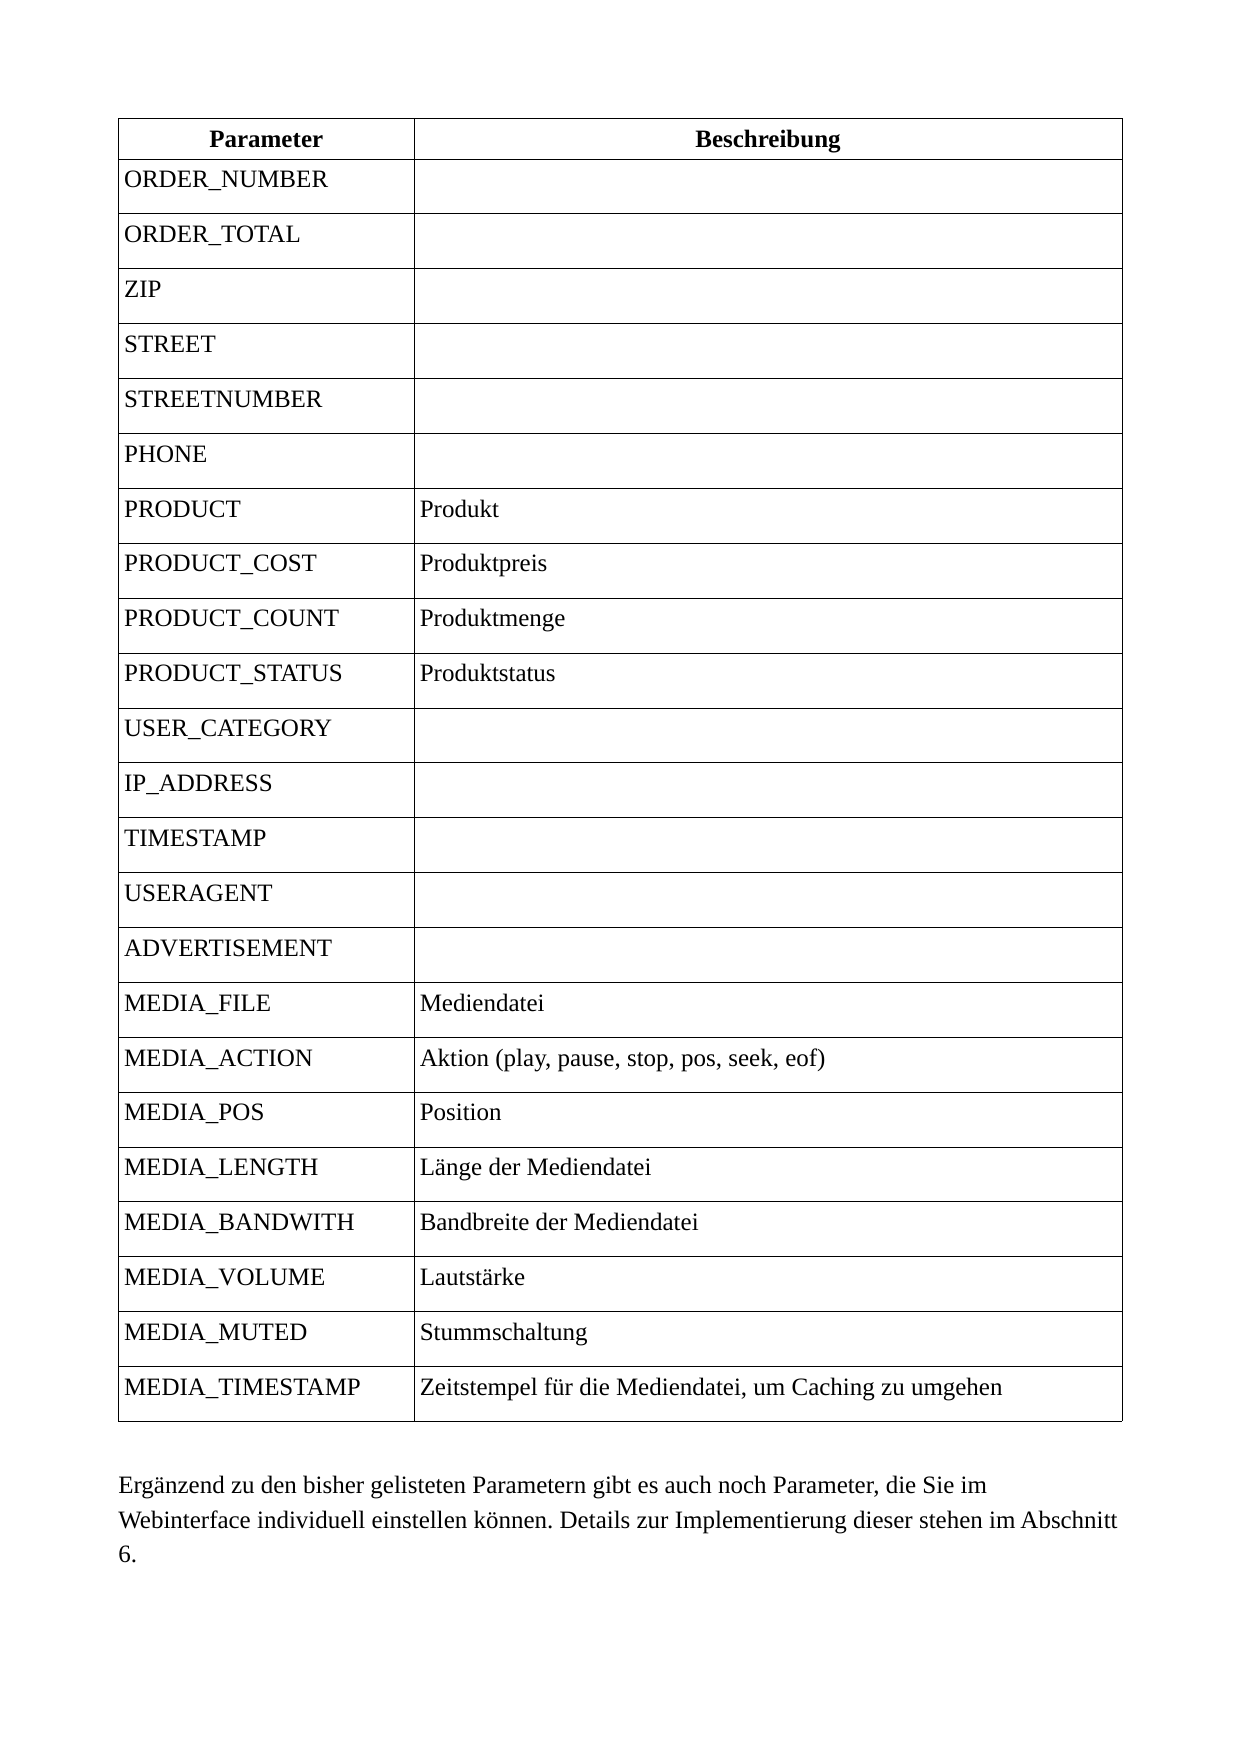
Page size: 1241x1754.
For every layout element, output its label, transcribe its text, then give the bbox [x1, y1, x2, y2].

table_cell Position [415, 1093, 1122, 1147]
table_cell Lautstärke [415, 1257, 1122, 1311]
table_cell MEDIA_TIMESTAMP [119, 1367, 414, 1421]
table_cell USER_CATEGORY [119, 709, 414, 762]
table_cell Stummschaltung [415, 1312, 1122, 1366]
table_cell STREETNUMBER [119, 379, 414, 433]
table_cell PHONE [119, 434, 414, 488]
table_cell ADVERTISEMENT [119, 928, 414, 982]
table_cell ORDER_NUMBER [119, 160, 414, 213]
table_cell Produktstatus [415, 654, 1122, 707]
table_cell [415, 873, 1122, 927]
table_cell MEDIA_ACTION [119, 1038, 414, 1092]
table_cell Mediendatei [415, 983, 1122, 1037]
table_cell MEDIA_MUTED [119, 1312, 414, 1366]
table_cell ZIP [119, 269, 414, 323]
table_cell [415, 763, 1122, 817]
table_cell PRODUCT [119, 489, 414, 543]
table_header Beschreibung [415, 119, 1122, 158]
table_cell [415, 928, 1122, 982]
table_cell MEDIA_POS [119, 1093, 414, 1147]
table_cell MEDIA_FILE [119, 983, 414, 1037]
table_header Parameter [119, 119, 414, 158]
table_cell MEDIA_VOLUME [119, 1257, 414, 1311]
table_cell Produktpreis [415, 544, 1122, 598]
table_cell PRODUCT_COUNT [119, 599, 414, 652]
table_cell [415, 269, 1122, 323]
table_cell Länge der Mediendatei [415, 1148, 1122, 1201]
table_cell [415, 818, 1122, 872]
table_cell [415, 379, 1122, 433]
table_cell [415, 160, 1122, 213]
table_cell PRODUCT_STATUS [119, 654, 414, 707]
table_cell ORDER_TOTAL [119, 214, 414, 268]
table_cell MEDIA_BANDWITH [119, 1202, 414, 1256]
table_cell MEDIA_LENGTH [119, 1148, 414, 1201]
table_cell Aktion (play, pause, stop, pos, seek, eof) [415, 1038, 1122, 1092]
table_cell Produktmenge [415, 599, 1122, 652]
table_cell [415, 434, 1122, 488]
table_cell [415, 214, 1122, 268]
table_cell [415, 324, 1122, 378]
table_cell Zeitstempel für die Mediendatei, um Caching zu umgehen [415, 1367, 1122, 1421]
table_cell [415, 709, 1122, 762]
table_cell STREET [119, 324, 414, 378]
text Ergänzend zu den bisher gelisteten Parametern gibt es auch noch Parameter, die Sie im Webinterface individuell einstellen können. Details zur Implementierung dieser stehen im Abschnitt 6. [118, 1470, 1122, 1568]
table_cell Produkt [415, 489, 1122, 543]
table_cell USERAGENT [119, 873, 414, 927]
table_cell Bandbreite der Mediendatei [415, 1202, 1122, 1256]
table_cell TIMESTAMP [119, 818, 414, 872]
table_cell PRODUCT_COST [119, 544, 414, 598]
table_cell IP_ADDRESS [119, 763, 414, 817]
